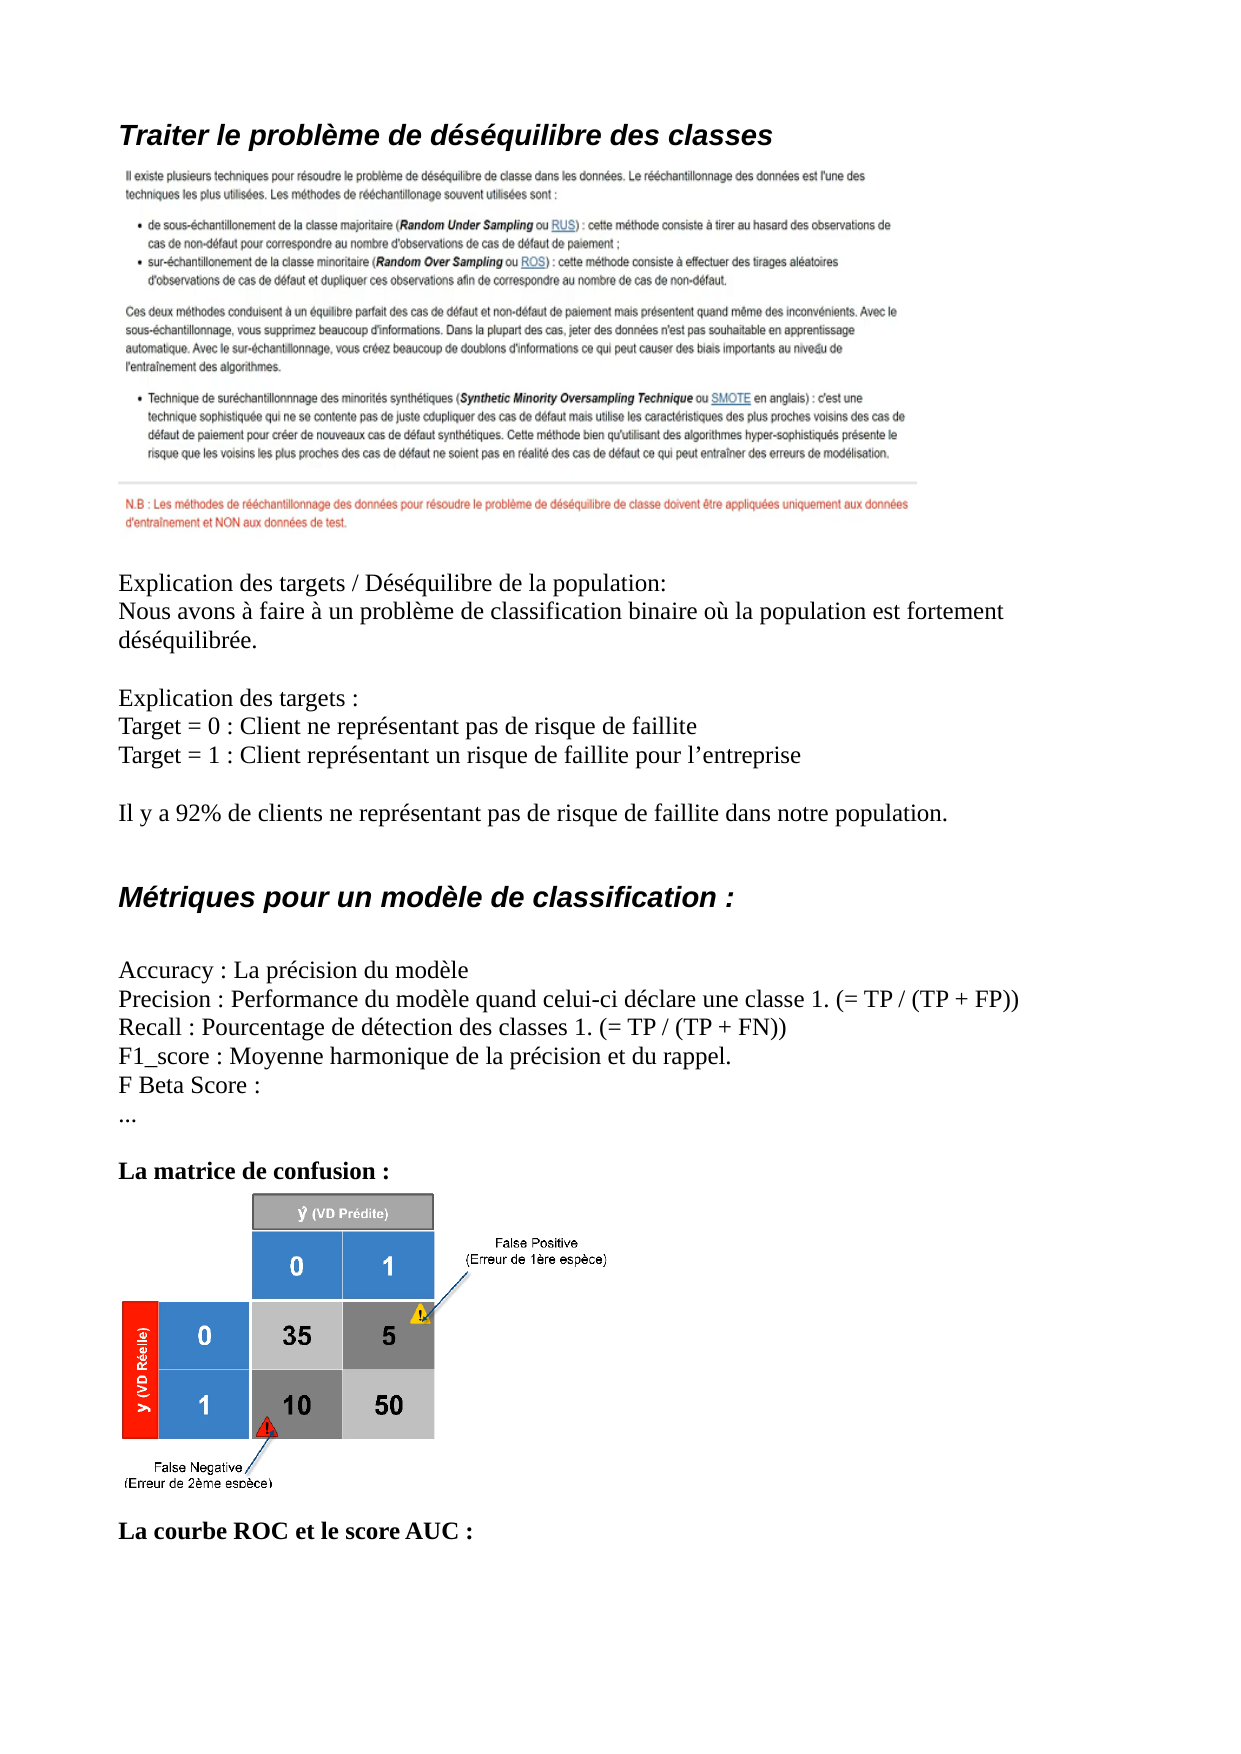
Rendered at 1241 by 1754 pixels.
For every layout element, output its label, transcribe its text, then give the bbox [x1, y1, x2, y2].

text Explication des targets : [118, 683, 1122, 711]
text La courbe ROC et le score AUC : [118, 1516, 1122, 1545]
text F Beta Score : [118, 1070, 1122, 1099]
subtitle Métriques pour un modèle de classification : [118, 880, 1122, 914]
text Recall : Pourcentage de détection des classes 1. (= TP / (TP + FN)) [118, 1012, 1122, 1041]
text Nous avons à faire à un problème de classification binaire où la population est fortement déséquilibrée. [118, 596, 1122, 654]
text Explication des targets / Déséquilibre de la population: [118, 568, 1122, 596]
text Target = 0 : Client ne représentant pas de risque de faillite [118, 711, 1122, 740]
text ... [118, 1099, 1122, 1127]
picture [118, 164, 917, 539]
subtitle Traiter le problème de déséquilibre des classes [118, 118, 1122, 152]
text Il y a 92% de clients ne représentant pas de risque de faillite dans notre population. [118, 798, 1122, 826]
text Target = 1 : Client représentant un risque de faillite pour l’entreprise [118, 740, 1122, 769]
text Precision : Performance du modèle quand celui-ci déclare une classe 1. (= TP / (TP + FP)) [118, 984, 1122, 1012]
text F1_score : Moyenne harmonique de la précision et du rappel. [118, 1041, 1122, 1070]
text La matrice de confusion : [118, 1156, 1122, 1185]
text Accuracy : La précision du modèle [118, 955, 1122, 984]
